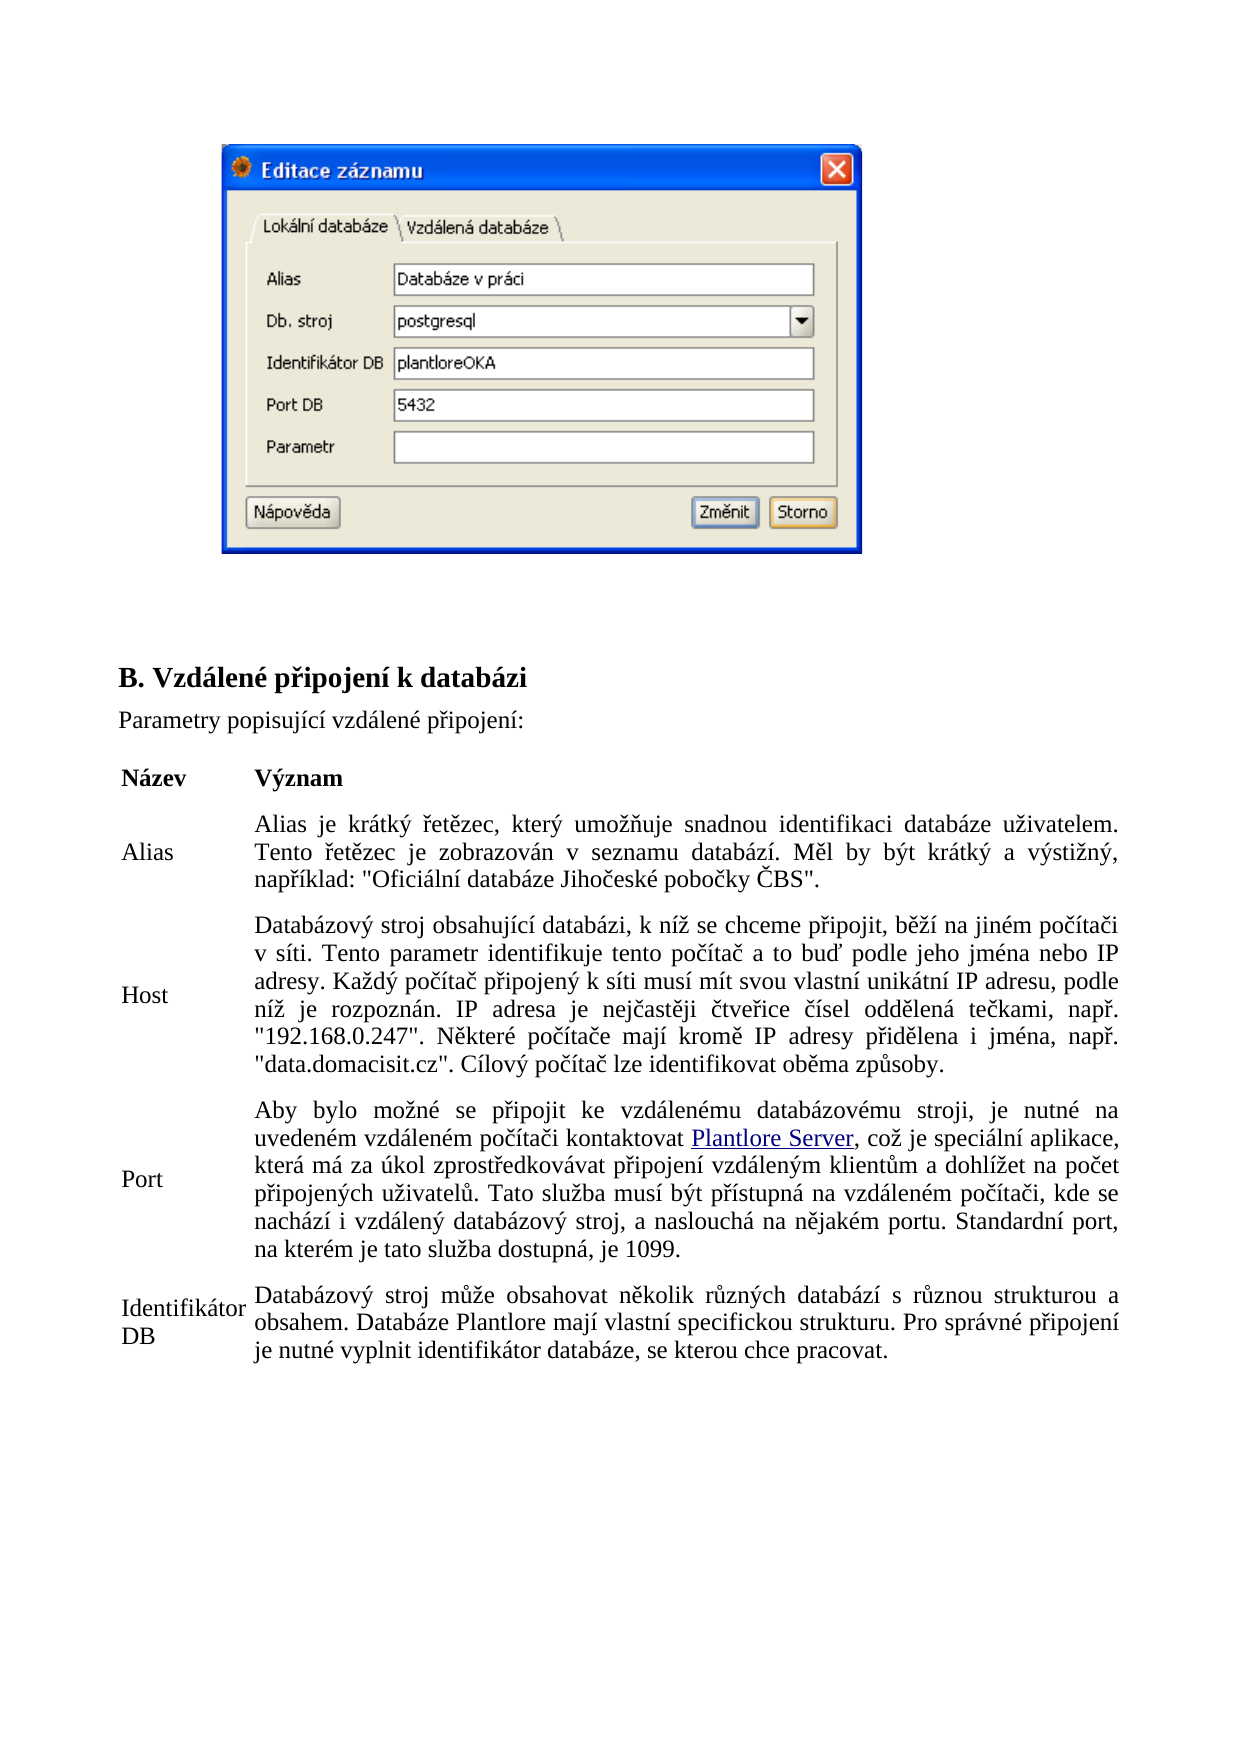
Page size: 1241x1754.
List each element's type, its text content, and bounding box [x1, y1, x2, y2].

table_cell Alias [118, 807, 251, 909]
text Parametry popisující vzdálené připojení: [118, 706, 1122, 733]
table_cell Databázový stroj obsahující databázi, k níž se chceme připojit, běží na jiném počítači v síti. Tento parametr identifikuje tento počítač a to buď podle jeho jména nebo IP adresy. Každý počítač připojený k síti musí mít svou vlastní unikátní IP adresu, podle níž je rozpoznán. IP adresa je nejčastěji čtveřice čísel oddělená tečkami, např. "192.168.0.247". Některé počítače mají kromě IP adresy přidělena i jména, např. "data.domacisit.cz". Cílový počítač lze identifikovat oběma způsoby. [251, 909, 1123, 1093]
table_cell Databázový stroj může obsahovat několik různých databází s různou strukturou a obsahem. Databáze Plantlore mají vlastní specifickou strukturu. Pro správné připojení je nutné vyplnit identifikátor databáze, se kterou chce pracovat. [251, 1278, 1123, 1379]
picture [221, 144, 863, 554]
table_header Význam [251, 761, 1123, 807]
table_cell Host [118, 909, 251, 1093]
subtitle B. Vzdálené připojení k databázi [118, 661, 1122, 693]
table_cell Port [118, 1093, 251, 1278]
table_cell Aby bylo možné se připojit ke vzdálenému databázovému stroji, je nutné na uvedeném vzdáleném počítači kontaktovat Plantlore Server, což je speciální aplikace, která má za úkol zprostředkovávat připojení vzdáleným klientům a dohlížet na počet připojených uživatelů. Tato služba musí být přístupná na vzdáleném počítači, kde se nachází i vzdálený databázový stroj, a naslouchá na nějakém portu. Standardní port, na kterém je tato služba dostupná, je 1099. [251, 1093, 1123, 1278]
table_cell Identifikátor DB [118, 1278, 251, 1379]
table_cell Alias je krátký řetězec, který umožňuje snadnou identifikaci databáze uživatelem. Tento řetězec je zobrazován v seznamu databází. Měl by být krátký a výstižný, například: "Oficiální databáze Jihočeské pobočky ČBS". [251, 807, 1123, 909]
table_header Název [118, 761, 251, 807]
